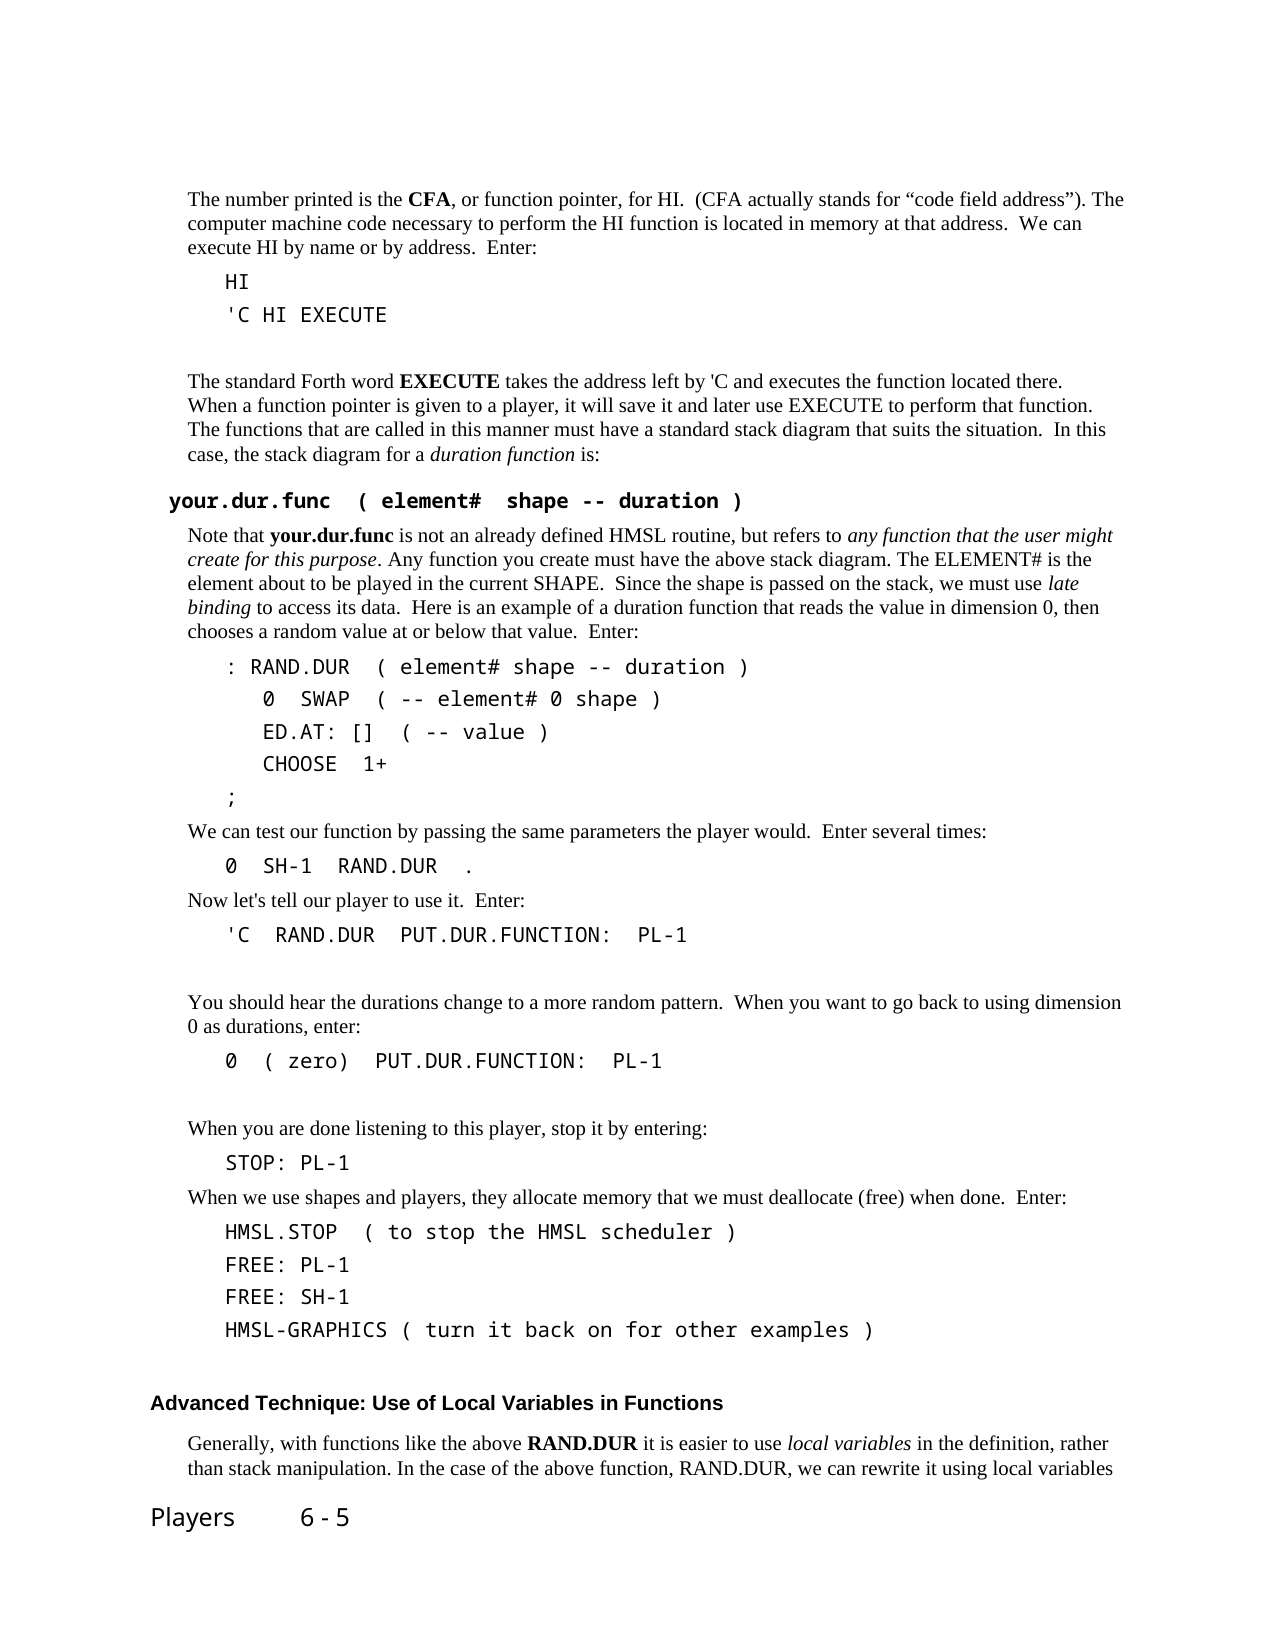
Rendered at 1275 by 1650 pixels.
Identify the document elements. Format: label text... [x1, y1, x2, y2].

text You should hear the durations change to a more random pattern. When you want to go back to using dimension 0 as durations, enter: [187, 990, 1125, 1038]
text When we use shapes and players, they allocate memory that we must deallocate (free) when done. Enter: [187, 1185, 1125, 1209]
text : RAND.DUR ( element# shape -- duration ) [225, 652, 1125, 680]
text 0 SWAP ( -- element# 0 shape ) [225, 684, 1125, 713]
text ; [225, 782, 1125, 811]
text HI [225, 267, 1125, 296]
text STOP: PL-1 [225, 1148, 1125, 1177]
text Now let's tell our player to use it. Enter: [187, 888, 1125, 912]
text Note that your.dur.func is not an already defined HMSL routine, but refers to any function that the user might create for this purpose. Any function you create must have the above stack diagram. The ELEMENT# is the element about to be played in the current SHAPE. Since the shape is passed on the stack, we must use late binding to access its data. Here is an example of a duration function that reads the value in dimension 0, then chooses a random value at or below that value. Enter: [187, 523, 1125, 643]
text The number printed is the CFA, or function pointer, for HI. (CFA actually stands for “code field address”). The computer machine code necessary to perform the HI function is located in memory at that address. We can execute HI by name or by address. Enter: [187, 187, 1125, 259]
subtitle Advanced Technique: Use of Local Variables in Functions [150, 1391, 1125, 1415]
text Generally, with functions like the above RAND.DUR it is easier to use local variables in the definition, rather than stack manipulation. In the case of the above function, RAND.DUR, we can rewrite it using local variables [187, 1431, 1125, 1479]
text ED.AT: [] ( -- value ) [225, 717, 1125, 745]
text When you are done listening to this player, stop it by entering: [187, 1116, 1125, 1140]
text We can test our function by passing the same parameters the player would. Enter several times: [187, 819, 1125, 843]
text 0 SH-1 RAND.DUR . [225, 851, 1125, 880]
text 'C RAND.DUR PUT.DUR.FUNCTION: PL-1 [225, 921, 1125, 949]
text FREE: PL-1 [225, 1250, 1125, 1278]
text CHOOSE 1+ [225, 749, 1125, 778]
text The standard Forth word EXECUTE takes the address left by 'C and executes the function located there. When a function pointer is given to a player, it will save it and later use EXECUTE to perform that function. The functions that are called in this manner must have a standard stack diagram that suits the situation. In this case, the stack diagram for a duration function is: [187, 369, 1125, 466]
text 'C HI EXECUTE [225, 300, 1125, 328]
text 0 ( zero) PUT.DUR.FUNCTION: PL-1 [225, 1046, 1125, 1075]
text your.dur.func ( element# shape -- duration ) [169, 486, 1200, 515]
text FREE: SH-1 [225, 1282, 1125, 1311]
text HMSL.STOP ( to stop the HMSL scheduler ) [225, 1217, 1125, 1246]
text HMSL-GRAPHICS ( turn it back on for other examples ) [225, 1315, 1125, 1343]
